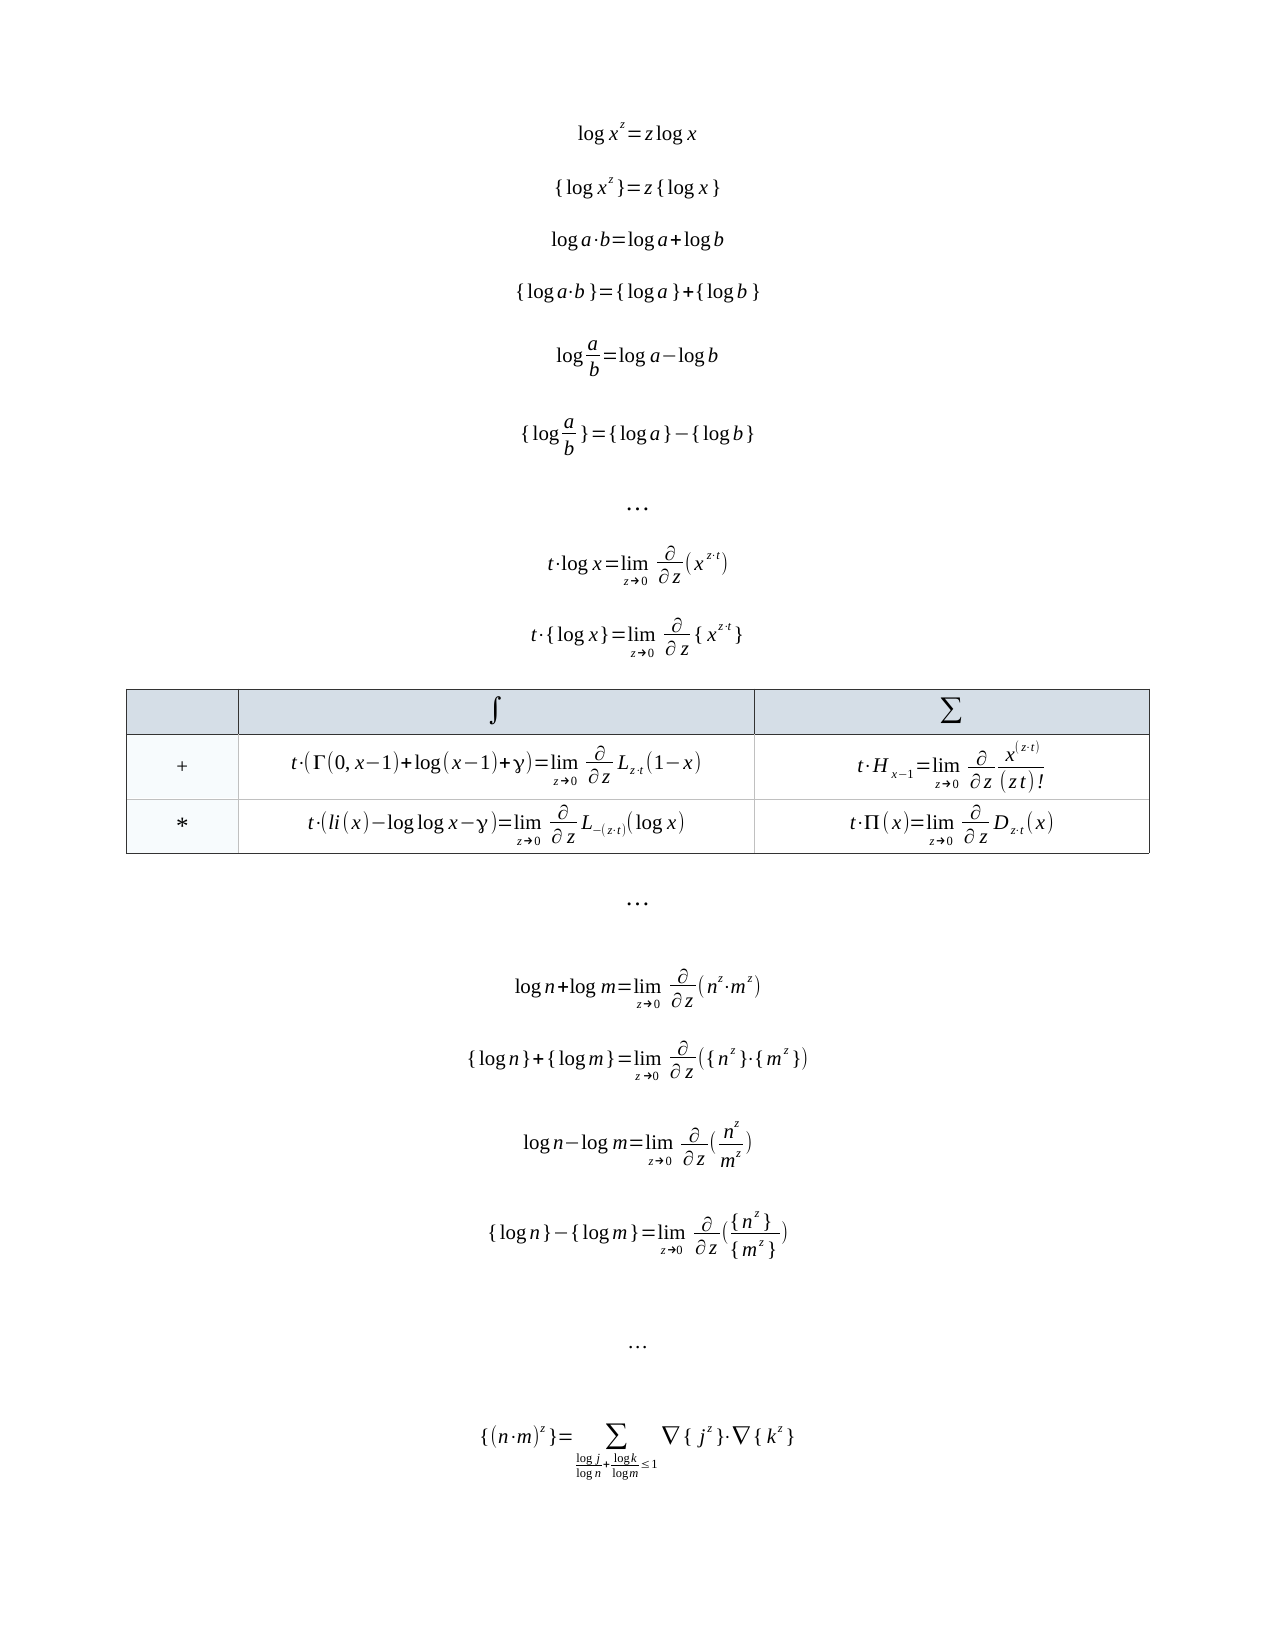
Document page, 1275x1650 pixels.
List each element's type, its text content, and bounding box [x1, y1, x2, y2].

text … [118, 1329, 1157, 1353]
table_header [127, 690, 238, 734]
table_cell + [127, 735, 238, 798]
table_cell * [127, 800, 238, 853]
table_cell [239, 800, 754, 853]
text … [118, 487, 1157, 516]
text … [118, 882, 1157, 911]
table_header [755, 690, 1149, 734]
table_header [239, 690, 754, 734]
table_cell [239, 735, 754, 798]
table_cell [755, 735, 1149, 798]
table_cell [755, 800, 1149, 853]
